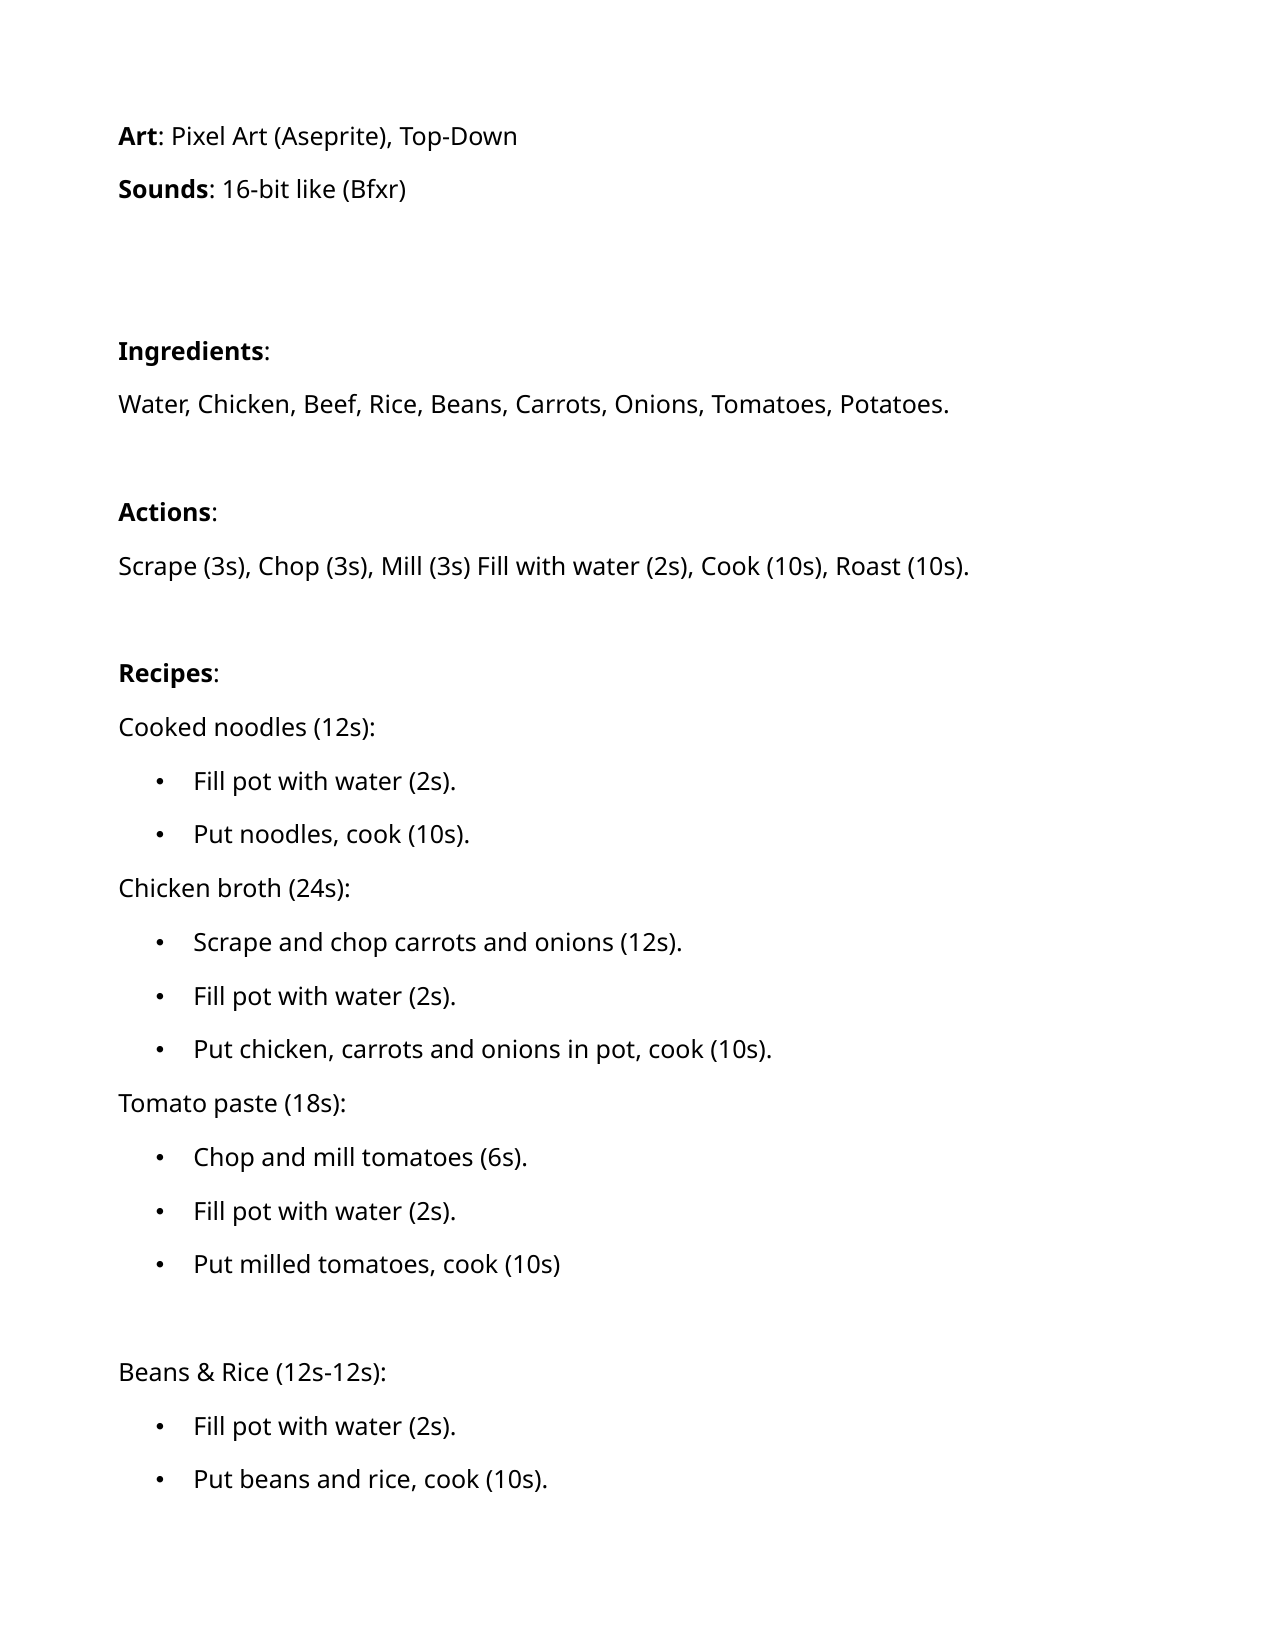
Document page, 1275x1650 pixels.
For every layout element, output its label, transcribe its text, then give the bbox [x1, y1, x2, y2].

text Recipes: [118, 656, 1157, 690]
list Put chicken, carrots and onions in pot, cook (10s). [156, 1032, 1157, 1066]
text Beans & Rice (12s-12s): [118, 1354, 1157, 1388]
text Scrape (3s), Chop (3s), Mill (3s) Fill with water (2s), Cook (10s), Roast (10s). [118, 548, 1157, 582]
text Sounds: 16-bit like (Bfxr) [118, 172, 1157, 206]
list Put milled tomatoes, cook (10s) [156, 1247, 1157, 1281]
list Put beans and rice, cook (10s). [156, 1462, 1157, 1496]
list Fill pot with water (2s). [156, 978, 1157, 1012]
list Chop and mill tomatoes (6s). [156, 1139, 1157, 1173]
text Art: Pixel Art (Aseprite), Top-Down [118, 118, 1157, 152]
text Chicken broth (24s): [118, 871, 1157, 905]
list Put noodles, cook (10s). [156, 817, 1157, 851]
list Fill pot with water (2s). [156, 1408, 1157, 1442]
list Fill pot with water (2s). [156, 1193, 1157, 1227]
text Cooked noodles (12s): [118, 709, 1157, 743]
text Ingredients: [118, 333, 1157, 367]
text Water, Chicken, Beef, Rice, Beans, Carrots, Onions, Tomatoes, Potatoes. [118, 387, 1157, 421]
text Tomato paste (18s): [118, 1086, 1157, 1120]
list Scrape and chop carrots and onions (12s). [156, 924, 1157, 958]
list Fill pot with water (2s). [156, 763, 1157, 797]
text Actions: [118, 494, 1157, 528]
